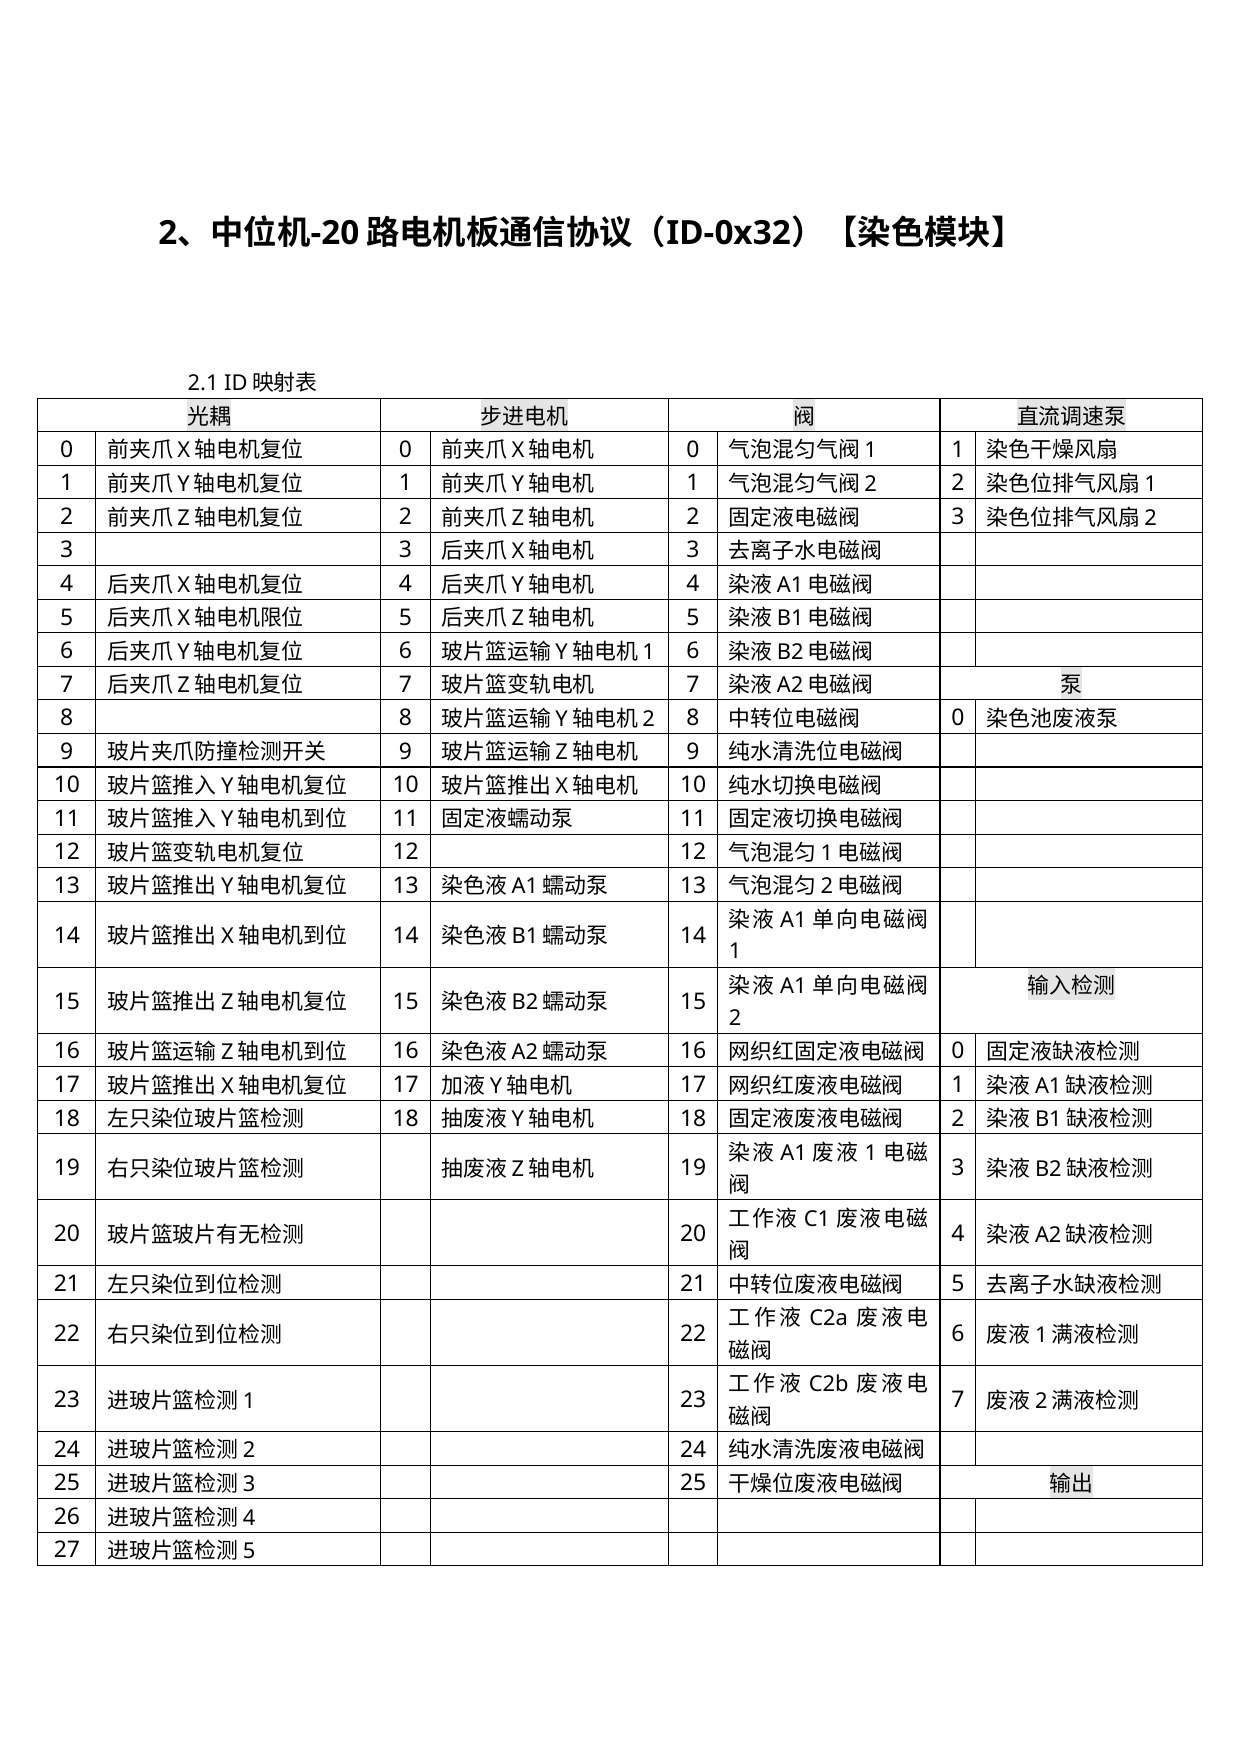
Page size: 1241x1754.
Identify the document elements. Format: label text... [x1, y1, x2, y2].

table_cell 玻片篮运输Z轴电机 [431, 734, 668, 766]
table_cell 16 [381, 1034, 430, 1066]
table_cell 玻片篮运输Y轴电机2 [431, 700, 668, 733]
table_cell 干燥位废液电磁阀 [718, 1466, 939, 1498]
table_cell 染色池废液泵 [976, 700, 1202, 733]
table_cell 0 [941, 1034, 975, 1066]
table_cell [976, 1533, 1202, 1565]
table_cell 加液Y轴电机 [431, 1067, 668, 1100]
table_cell 后夹爪X轴电机限位 [96, 600, 380, 632]
table_cell 玻片篮推入Y轴电机复位 [96, 768, 380, 800]
table_cell 染液A1废液1电磁阀 [718, 1134, 939, 1199]
table_cell [431, 1466, 668, 1498]
table_cell 染液A2电磁阀 [718, 667, 939, 699]
table_cell [431, 1366, 668, 1431]
table_cell 0 [941, 700, 975, 733]
table_cell 9 [381, 734, 430, 766]
table_cell 左只染位玻片篮检测 [96, 1101, 380, 1133]
table_cell 20 [38, 1200, 95, 1265]
table_cell [381, 1266, 430, 1299]
table_cell [718, 1499, 939, 1532]
table_cell 染液B2电磁阀 [718, 633, 939, 666]
table_cell 14 [381, 902, 430, 967]
table_cell 进玻片篮检测4 [96, 1499, 380, 1532]
table_cell 后夹爪X轴电机复位 [96, 566, 380, 599]
table_cell [941, 734, 975, 766]
table_cell 9 [38, 734, 95, 766]
table_cell 19 [38, 1134, 95, 1199]
table_cell 8 [669, 700, 717, 733]
table_cell 4 [941, 1200, 975, 1265]
table_cell [976, 734, 1202, 766]
table_cell 玻片篮推出X轴电机复位 [96, 1067, 380, 1100]
table_cell 前夹爪Y轴电机 [431, 466, 668, 498]
table_cell 玻片篮推出X轴电机到位 [96, 902, 380, 967]
table_cell 气泡混匀2电磁阀 [718, 868, 939, 901]
table_cell 13 [38, 868, 95, 901]
table_cell 玻片夹爪防撞检测开关 [96, 734, 380, 766]
table_cell 网织红固定液电磁阀 [718, 1034, 939, 1066]
table_cell 17 [38, 1067, 95, 1100]
table_cell 玻片篮推出X轴电机 [431, 768, 668, 800]
table_cell [976, 902, 1202, 967]
table_cell 25 [38, 1466, 95, 1498]
table_cell 工作液C1废液电磁阀 [718, 1200, 939, 1265]
table_cell 2 [669, 499, 717, 532]
table_cell 0 [38, 432, 95, 464]
table_cell [431, 1266, 668, 1299]
table_cell 3 [381, 533, 430, 565]
table_cell [976, 566, 1202, 599]
table_cell 工作液C2a废液电磁阀 [718, 1300, 939, 1365]
table_cell 前夹爪X轴电机 [431, 432, 668, 464]
table_cell 9 [669, 734, 717, 766]
table_cell 染色液A1蠕动泵 [431, 868, 668, 901]
table_cell 染色液B2蠕动泵 [431, 968, 668, 1033]
table_cell [941, 1533, 975, 1565]
table_cell 染液B1电磁阀 [718, 600, 939, 632]
table_cell 玻片篮推出Y轴电机复位 [96, 868, 380, 901]
table_cell [381, 1432, 430, 1464]
table_header 阀 [669, 399, 939, 431]
table_cell [976, 633, 1202, 666]
table_cell 纯水切换电磁阀 [718, 768, 939, 800]
table_cell 14 [669, 902, 717, 967]
table_cell 左只染位到位检测 [96, 1266, 380, 1299]
table_cell 10 [38, 768, 95, 800]
table_cell 27 [38, 1533, 95, 1565]
table_cell [381, 1134, 430, 1199]
table_cell 4 [381, 566, 430, 599]
table_header 光耦 [38, 399, 380, 431]
table_cell 2 [941, 1101, 975, 1133]
table_cell 中转位电磁阀 [718, 700, 939, 733]
table_cell 22 [38, 1300, 95, 1365]
table_cell 工作液C2b废液电磁阀 [718, 1366, 939, 1431]
table_cell 前夹爪Y轴电机复位 [96, 466, 380, 498]
table_cell 11 [381, 801, 430, 833]
table_cell 前夹爪Z轴电机复位 [96, 499, 380, 532]
table_cell [941, 533, 975, 565]
table_cell 染液A1单向电磁阀1 [718, 902, 939, 967]
table_cell [941, 835, 975, 867]
table_cell 染液A1电磁阀 [718, 566, 939, 599]
table_cell 20 [669, 1200, 717, 1265]
table_cell 泵 [941, 667, 1202, 699]
table_cell 玻片篮玻片有无检测 [96, 1200, 380, 1265]
table_cell 固定液切换电磁阀 [718, 801, 939, 833]
table_cell 后夹爪X轴电机 [431, 533, 668, 565]
table_cell 进玻片篮检测5 [96, 1533, 380, 1565]
table_cell 18 [669, 1101, 717, 1133]
table_cell [941, 1432, 975, 1464]
table_cell 前夹爪Z轴电机 [431, 499, 668, 532]
table_cell 5 [38, 600, 95, 632]
table_cell [976, 600, 1202, 632]
table_cell 4 [669, 566, 717, 599]
table_cell 抽废液Y轴电机 [431, 1101, 668, 1133]
table_cell 中转位废液电磁阀 [718, 1266, 939, 1299]
table_cell 玻片篮变轨电机 [431, 667, 668, 699]
table_cell 12 [669, 835, 717, 867]
table_cell [669, 1499, 717, 1532]
table_cell 抽废液Z轴电机 [431, 1134, 668, 1199]
table_cell [381, 1300, 430, 1365]
table_cell 13 [381, 868, 430, 901]
table_cell 16 [38, 1034, 95, 1066]
table_cell [976, 1432, 1202, 1464]
table_cell 1 [941, 1067, 975, 1100]
table_cell 废液1满液检测 [976, 1300, 1202, 1365]
table_cell 25 [669, 1466, 717, 1498]
table_cell 2 [941, 466, 975, 498]
table_cell 21 [38, 1266, 95, 1299]
table_cell 去离子水缺液检测 [976, 1266, 1202, 1299]
table_cell 13 [669, 868, 717, 901]
table_cell 2 [38, 499, 95, 532]
table_cell 8 [38, 700, 95, 733]
table_cell 气泡混匀气阀1 [718, 432, 939, 464]
table_cell 8 [381, 700, 430, 733]
table_cell 纯水清洗位电磁阀 [718, 734, 939, 766]
table_cell [381, 1499, 430, 1532]
table_cell 染液A2缺液检测 [976, 1200, 1202, 1265]
table_cell 7 [941, 1366, 975, 1431]
table_cell 15 [381, 968, 430, 1033]
table_cell 输出 [941, 1466, 1202, 1498]
table_cell 后夹爪Y轴电机 [431, 566, 668, 599]
table_cell [431, 835, 668, 867]
table_cell 染色液B1蠕动泵 [431, 902, 668, 967]
table_cell 6 [38, 633, 95, 666]
table_cell 玻片篮变轨电机复位 [96, 835, 380, 867]
table_cell 15 [38, 968, 95, 1033]
table_cell 5 [381, 600, 430, 632]
text 2.1 ID映射表 [187, 365, 1053, 397]
table_cell 前夹爪X轴电机复位 [96, 432, 380, 464]
table_cell [941, 902, 975, 967]
table_cell [976, 801, 1202, 833]
table_cell 24 [669, 1432, 717, 1464]
table_cell 玻片篮推入Y轴电机到位 [96, 801, 380, 833]
table_cell 染色位排气风扇2 [976, 499, 1202, 532]
table_cell [976, 768, 1202, 800]
table_cell 进玻片篮检测2 [96, 1432, 380, 1464]
table_cell 10 [381, 768, 430, 800]
table_cell 1 [38, 466, 95, 498]
table_cell 3 [38, 533, 95, 565]
table_cell 后夹爪Z轴电机复位 [96, 667, 380, 699]
table_cell [941, 600, 975, 632]
table_cell 固定液蠕动泵 [431, 801, 668, 833]
table_cell 11 [38, 801, 95, 833]
table_cell 染液A1单向电磁阀2 [718, 968, 939, 1033]
table_cell [381, 1200, 430, 1265]
table_cell 3 [941, 1134, 975, 1199]
table_cell 右只染位到位检测 [96, 1300, 380, 1365]
table_cell 7 [38, 667, 95, 699]
table_cell 7 [381, 667, 430, 699]
table_cell 5 [669, 600, 717, 632]
table_cell [941, 633, 975, 666]
subtitle 2、中位机-20路电机板通信协议（ID-0x32）【染色模块】 [158, 197, 1088, 262]
table_header 直流调速泵 [941, 399, 1202, 431]
table_cell 3 [941, 499, 975, 532]
table_cell [96, 533, 380, 565]
table_cell 17 [669, 1067, 717, 1100]
table_cell 23 [669, 1366, 717, 1431]
table_cell 气泡混匀1电磁阀 [718, 835, 939, 867]
table_cell 1 [669, 466, 717, 498]
table_cell 16 [669, 1034, 717, 1066]
table_cell 4 [38, 566, 95, 599]
table_cell [718, 1533, 939, 1565]
table_cell 进玻片篮检测1 [96, 1366, 380, 1431]
table_cell [669, 1533, 717, 1565]
table_cell 染液A1缺液检测 [976, 1067, 1202, 1100]
table_cell 15 [669, 968, 717, 1033]
table_cell 23 [38, 1366, 95, 1431]
table_cell 10 [669, 768, 717, 800]
table_header 步进电机 [381, 399, 668, 431]
table_cell 2 [381, 499, 430, 532]
table_cell [431, 1533, 668, 1565]
table_cell [431, 1300, 668, 1365]
table_cell [976, 1499, 1202, 1532]
table_cell 玻片篮运输Z轴电机到位 [96, 1034, 380, 1066]
table_cell 玻片篮推出Z轴电机复位 [96, 968, 380, 1033]
table_cell [976, 868, 1202, 901]
table_cell 14 [38, 902, 95, 967]
table_cell 进玻片篮检测3 [96, 1466, 380, 1498]
table_cell 5 [941, 1266, 975, 1299]
table_cell 染色位排气风扇1 [976, 466, 1202, 498]
table_cell 固定液废液电磁阀 [718, 1101, 939, 1133]
table_cell 染色干燥风扇 [976, 432, 1202, 464]
table_cell 26 [38, 1499, 95, 1532]
table_cell 6 [941, 1300, 975, 1365]
table_cell [941, 566, 975, 599]
table_cell 1 [381, 466, 430, 498]
table_cell [941, 868, 975, 901]
table_cell [976, 835, 1202, 867]
table_cell 纯水清洗废液电磁阀 [718, 1432, 939, 1464]
table_cell 19 [669, 1134, 717, 1199]
table_cell [431, 1499, 668, 1532]
table_cell [381, 1466, 430, 1498]
table_cell [431, 1432, 668, 1464]
table_cell 染液B2缺液检测 [976, 1134, 1202, 1199]
table_cell 染色液A2蠕动泵 [431, 1034, 668, 1066]
table_cell 染液B1缺液检测 [976, 1101, 1202, 1133]
table_cell 6 [381, 633, 430, 666]
table_cell 后夹爪Y轴电机复位 [96, 633, 380, 666]
table_cell [941, 801, 975, 833]
table_cell 气泡混匀气阀2 [718, 466, 939, 498]
table_cell 右只染位玻片篮检测 [96, 1134, 380, 1199]
table_cell [381, 1366, 430, 1431]
table_cell 网织红废液电磁阀 [718, 1067, 939, 1100]
table_cell [96, 700, 380, 733]
table_cell 11 [669, 801, 717, 833]
table_cell 输入检测 [941, 968, 1202, 1033]
table_cell 12 [381, 835, 430, 867]
table_cell 17 [381, 1067, 430, 1100]
table_cell 3 [669, 533, 717, 565]
table_cell [431, 1200, 668, 1265]
table_cell 21 [669, 1266, 717, 1299]
table_cell 12 [38, 835, 95, 867]
table_cell 固定液缺液检测 [976, 1034, 1202, 1066]
table_cell 去离子水电磁阀 [718, 533, 939, 565]
table_cell 固定液电磁阀 [718, 499, 939, 532]
table_cell 后夹爪Z轴电机 [431, 600, 668, 632]
table_cell 废液2满液检测 [976, 1366, 1202, 1431]
table_cell 22 [669, 1300, 717, 1365]
table_cell 0 [669, 432, 717, 464]
table_cell 18 [381, 1101, 430, 1133]
table_cell 7 [669, 667, 717, 699]
table_cell [941, 1499, 975, 1532]
table_cell 0 [381, 432, 430, 464]
table_cell [381, 1533, 430, 1565]
table_cell 6 [669, 633, 717, 666]
table_cell 24 [38, 1432, 95, 1464]
table_cell 玻片篮运输Y轴电机1 [431, 633, 668, 666]
table_cell [941, 768, 975, 800]
table_cell 1 [941, 432, 975, 464]
table_cell [976, 533, 1202, 565]
table_cell 18 [38, 1101, 95, 1133]
